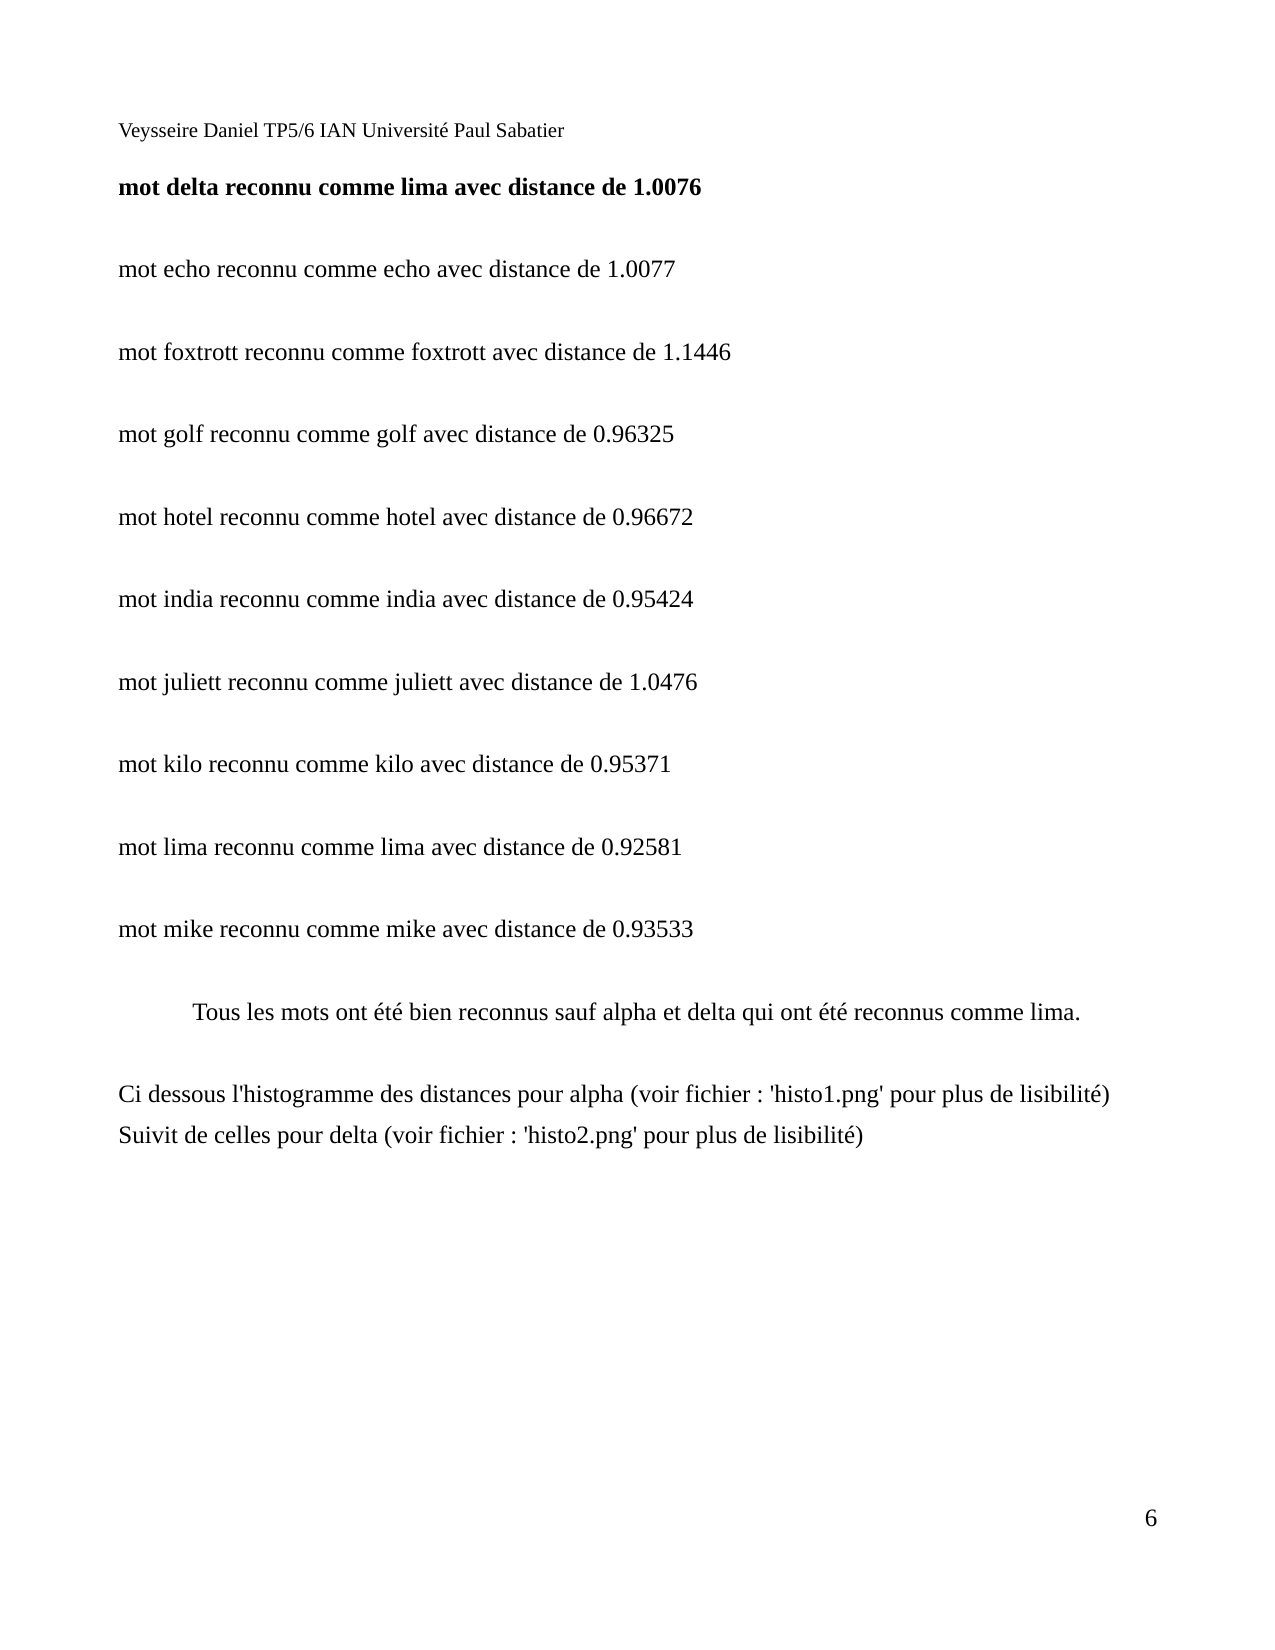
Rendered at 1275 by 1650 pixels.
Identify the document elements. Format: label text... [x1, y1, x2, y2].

text mot lima reconnu comme lima avec distance de 0.92581 [118, 832, 1157, 860]
text mot kilo reconnu comme kilo avec distance de 0.95371 [118, 749, 1157, 778]
text mot india reconnu comme india avec distance de 0.95424 [118, 584, 1157, 613]
text mot delta reconnu comme lima avec distance de 1.0076 [118, 172, 1157, 200]
text mot hotel reconnu comme hotel avec distance de 0.96672 [118, 502, 1157, 530]
text mot juliett reconnu comme juliett avec distance de 1.0476 [118, 667, 1157, 695]
text mot foxtrott reconnu comme foxtrott avec distance de 1.1446 [118, 337, 1157, 365]
text Ci dessous l'histogramme des distances pour alpha (voir fichier : 'histo1.png' pour plus de lisibilité) [118, 1079, 1157, 1108]
text Suivit de celles pour delta (voir fichier : 'histo2.png' pour plus de lisibilité) [118, 1120, 1157, 1149]
text Tous les mots ont été bien reconnus sauf alpha et delta qui ont été reconnus comme lima. [118, 997, 1157, 1025]
text mot echo reconnu comme echo avec distance de 1.0077 [118, 254, 1157, 283]
text mot mike reconnu comme mike avec distance de 0.93533 [118, 914, 1157, 943]
text mot golf reconnu comme golf avec distance de 0.96325 [118, 419, 1157, 448]
